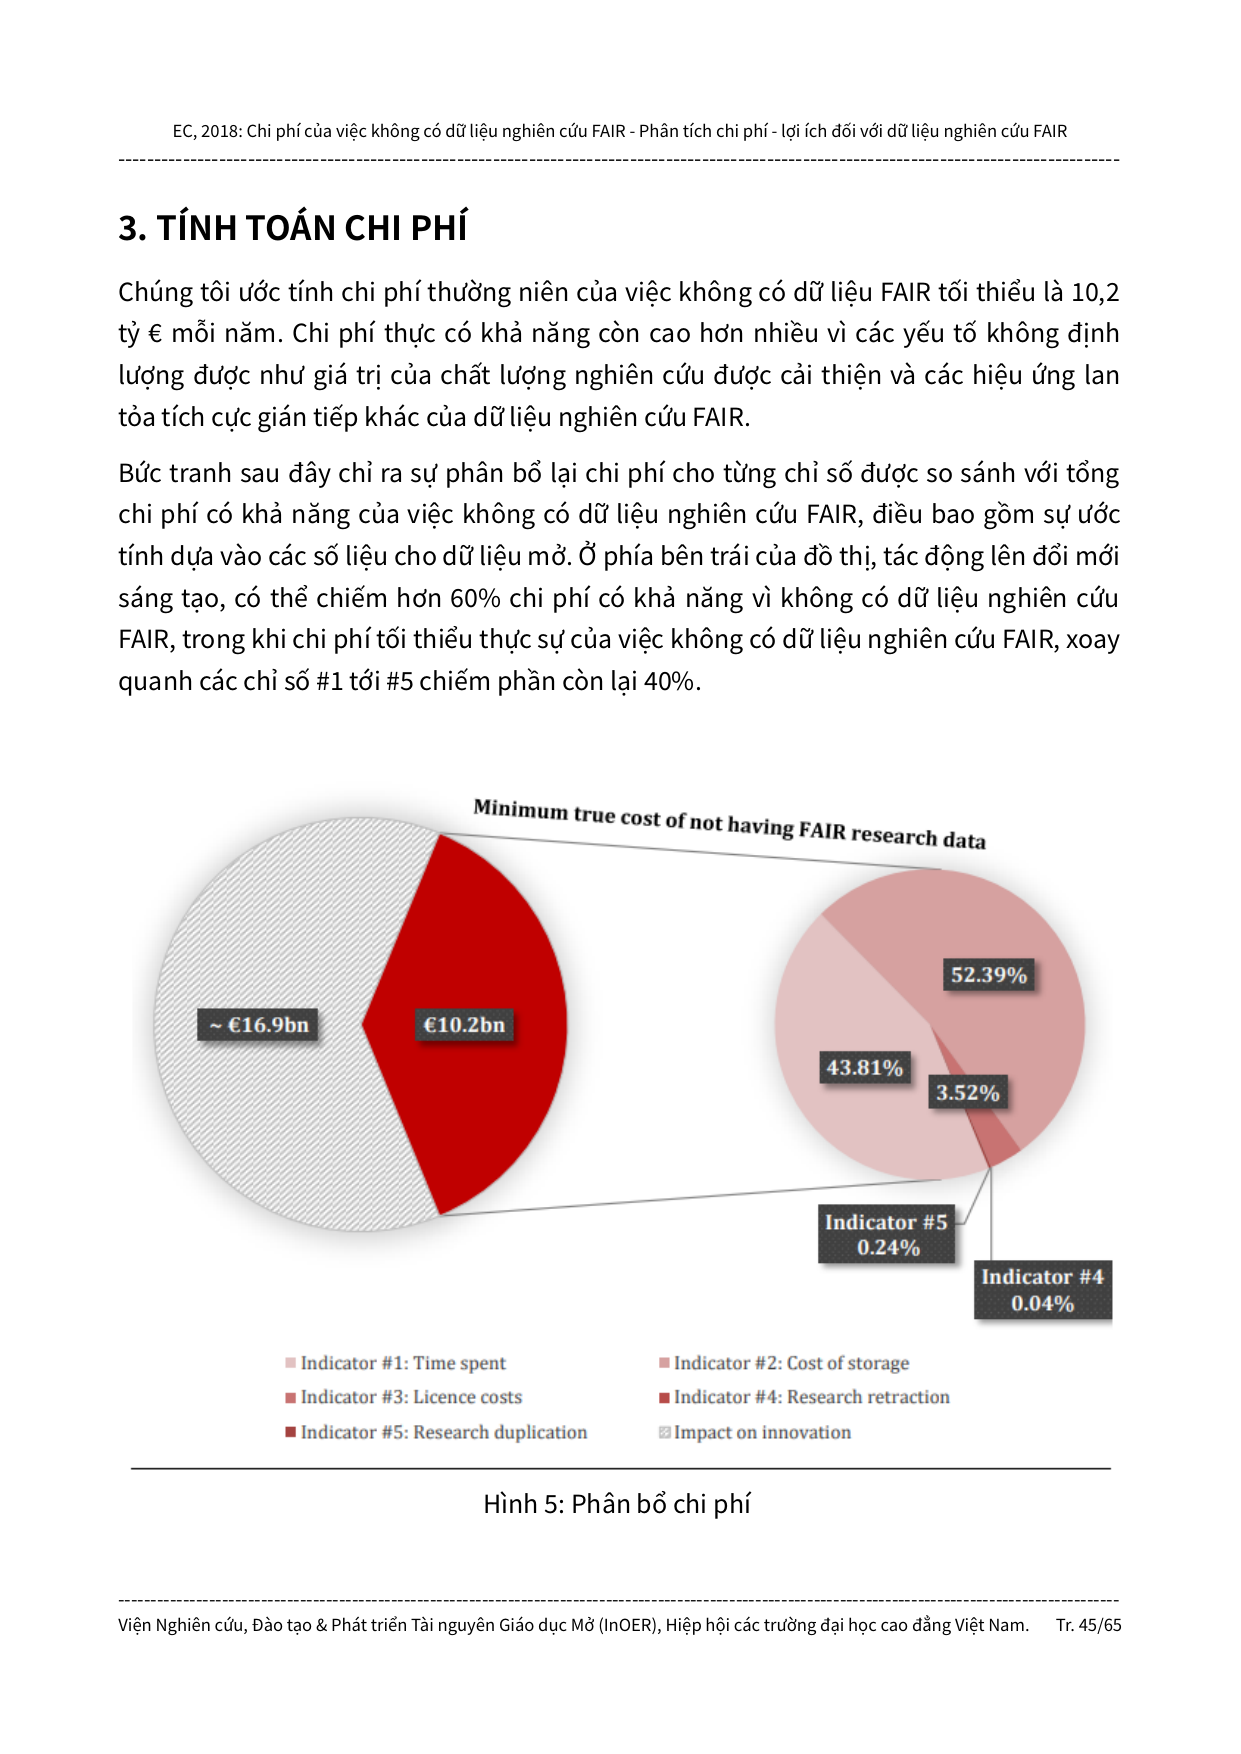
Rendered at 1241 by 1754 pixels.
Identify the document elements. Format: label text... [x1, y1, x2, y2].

text 3. TÍNH TOÁN CHI PHÍ [118, 202, 1122, 250]
picture [118, 774, 1123, 1480]
text Bức tranh sau đây chỉ ra sự phân bổ lại chi phí cho từng chỉ số được so sánh với tổng chi phí có khả năng của việc không có dữ liệu nghiên cứu FAIR, điều bao gồm sự ước tính dựa vào các số liệu cho dữ liệu mở. Ở phía bên trái của đồ thị, tác động lên đổi mới sáng tạo, có thể chiếm hơn 60% chi phí có khả năng vì không có dữ liệu nghiên cứu FAIR, trong khi chi phí tối thiểu thực sự của việc không có dữ liệu nghiên cứu FAIR, xoay quanh các chỉ số #1 tới #5 chiếm phần còn lại 40%. [118, 453, 1122, 698]
text Chúng tôi ước tính chi phí thường niên của việc không có dữ liệu FAIR tối thiểu là 10,2 tỷ € mỗi năm. Chi phí thực có khả năng còn cao hơn nhiều vì các yếu tố không định lượng được như giá trị của chất lượng nghiên cứu được cải thiện và các hiệu ứng lan tỏa tích cực gián tiếp khác của dữ liệu nghiên cứu FAIR. [118, 272, 1122, 433]
text Hình 5: Phân bổ chi phí [118, 1480, 1122, 1521]
